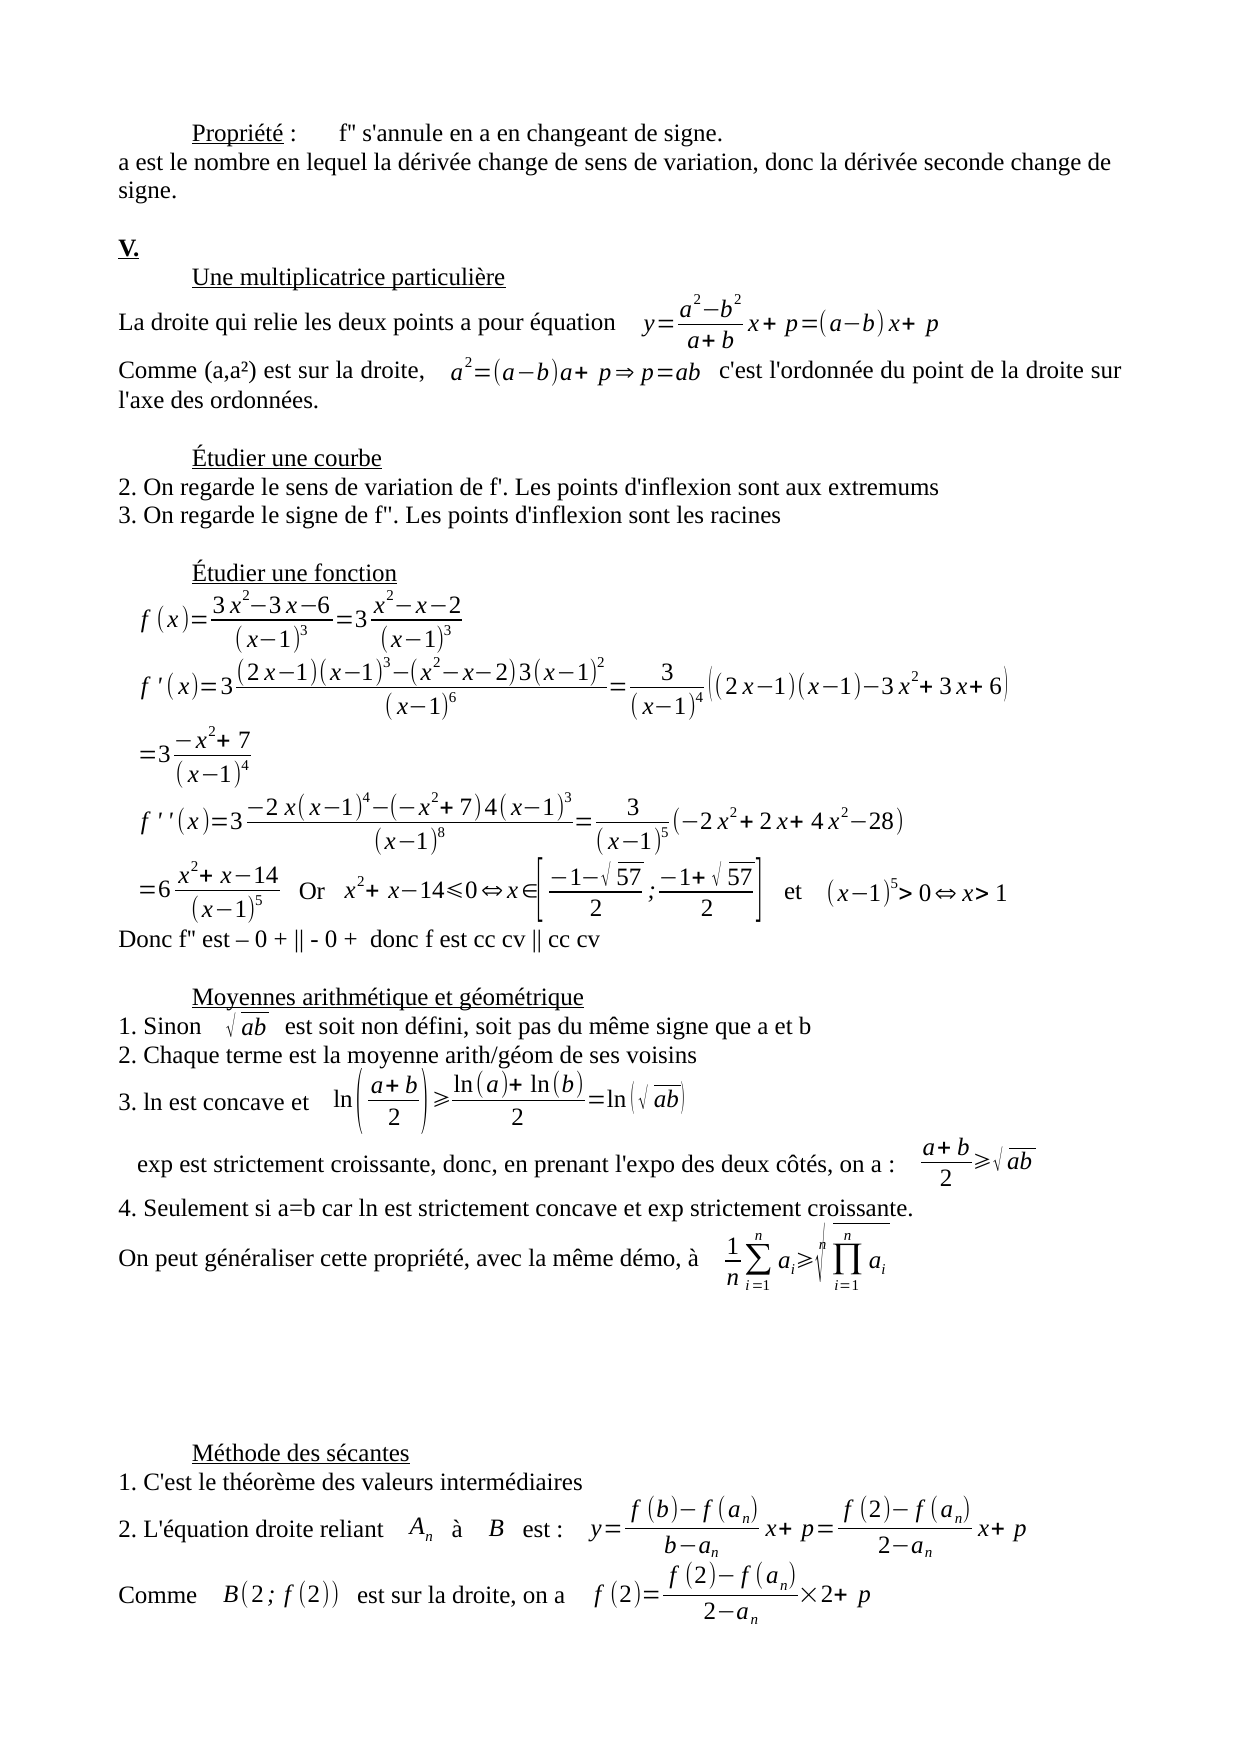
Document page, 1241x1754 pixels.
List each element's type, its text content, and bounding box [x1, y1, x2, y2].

text Comme est sur la droite, on a [118, 1562, 1122, 1628]
text Méthode des sécantes [118, 1438, 1122, 1467]
text V. [118, 233, 1122, 262]
text 2. Chaque terme est la moyenne arith/géom de ses voisins [118, 1040, 1122, 1069]
text 3. On regarde le signe de f". Les points d'inflexion sont les racines [118, 500, 1122, 529]
text On peut généraliser cette propriété, avec la même démo, à [118, 1221, 1122, 1294]
text Étudier une courbe [118, 443, 1122, 472]
text 2. L'équation droite reliant à est : [118, 1495, 1122, 1562]
text 1. Sinon est soit non défini, soit pas du même signe que a et b [118, 1010, 1122, 1040]
text Comme (a,a²) est sur la droite, c'est l'ordonnée du point de la droite sur l'axe des ordonnées. [118, 353, 1122, 414]
text Propriété : f'' s'annule en a en changeant de signe. [118, 118, 1122, 147]
text Donc f'' est – 0 + || - 0 + donc f est cc cv || cc cv [118, 924, 1122, 953]
text Une multiplicatrice particulière [118, 262, 1122, 291]
text 1. C'est le théorème des valeurs intermédiaires [118, 1467, 1122, 1495]
text Oret [118, 857, 1122, 924]
text 2. On regarde le sens de variation de f'. Les points d'inflexion sont aux extremums [118, 472, 1122, 500]
text 3. ln est concave et [118, 1069, 1122, 1134]
text La droite qui relie les deux points a pour équation [118, 291, 1122, 353]
text a est le nombre en lequel la dérivée change de sens de variation, donc la dérivée seconde change de signe. [118, 147, 1122, 204]
text 4. Seulement si a=b car ln est strictement concave et exp strictement croissante. [118, 1193, 1122, 1221]
text exp est strictement croissante, donc, en prenant l'expo des deux côtés, on a : [118, 1134, 1122, 1193]
text Moyennes arithmétique et géométrique [118, 982, 1122, 1010]
text Étudier une fonction [118, 558, 1122, 587]
